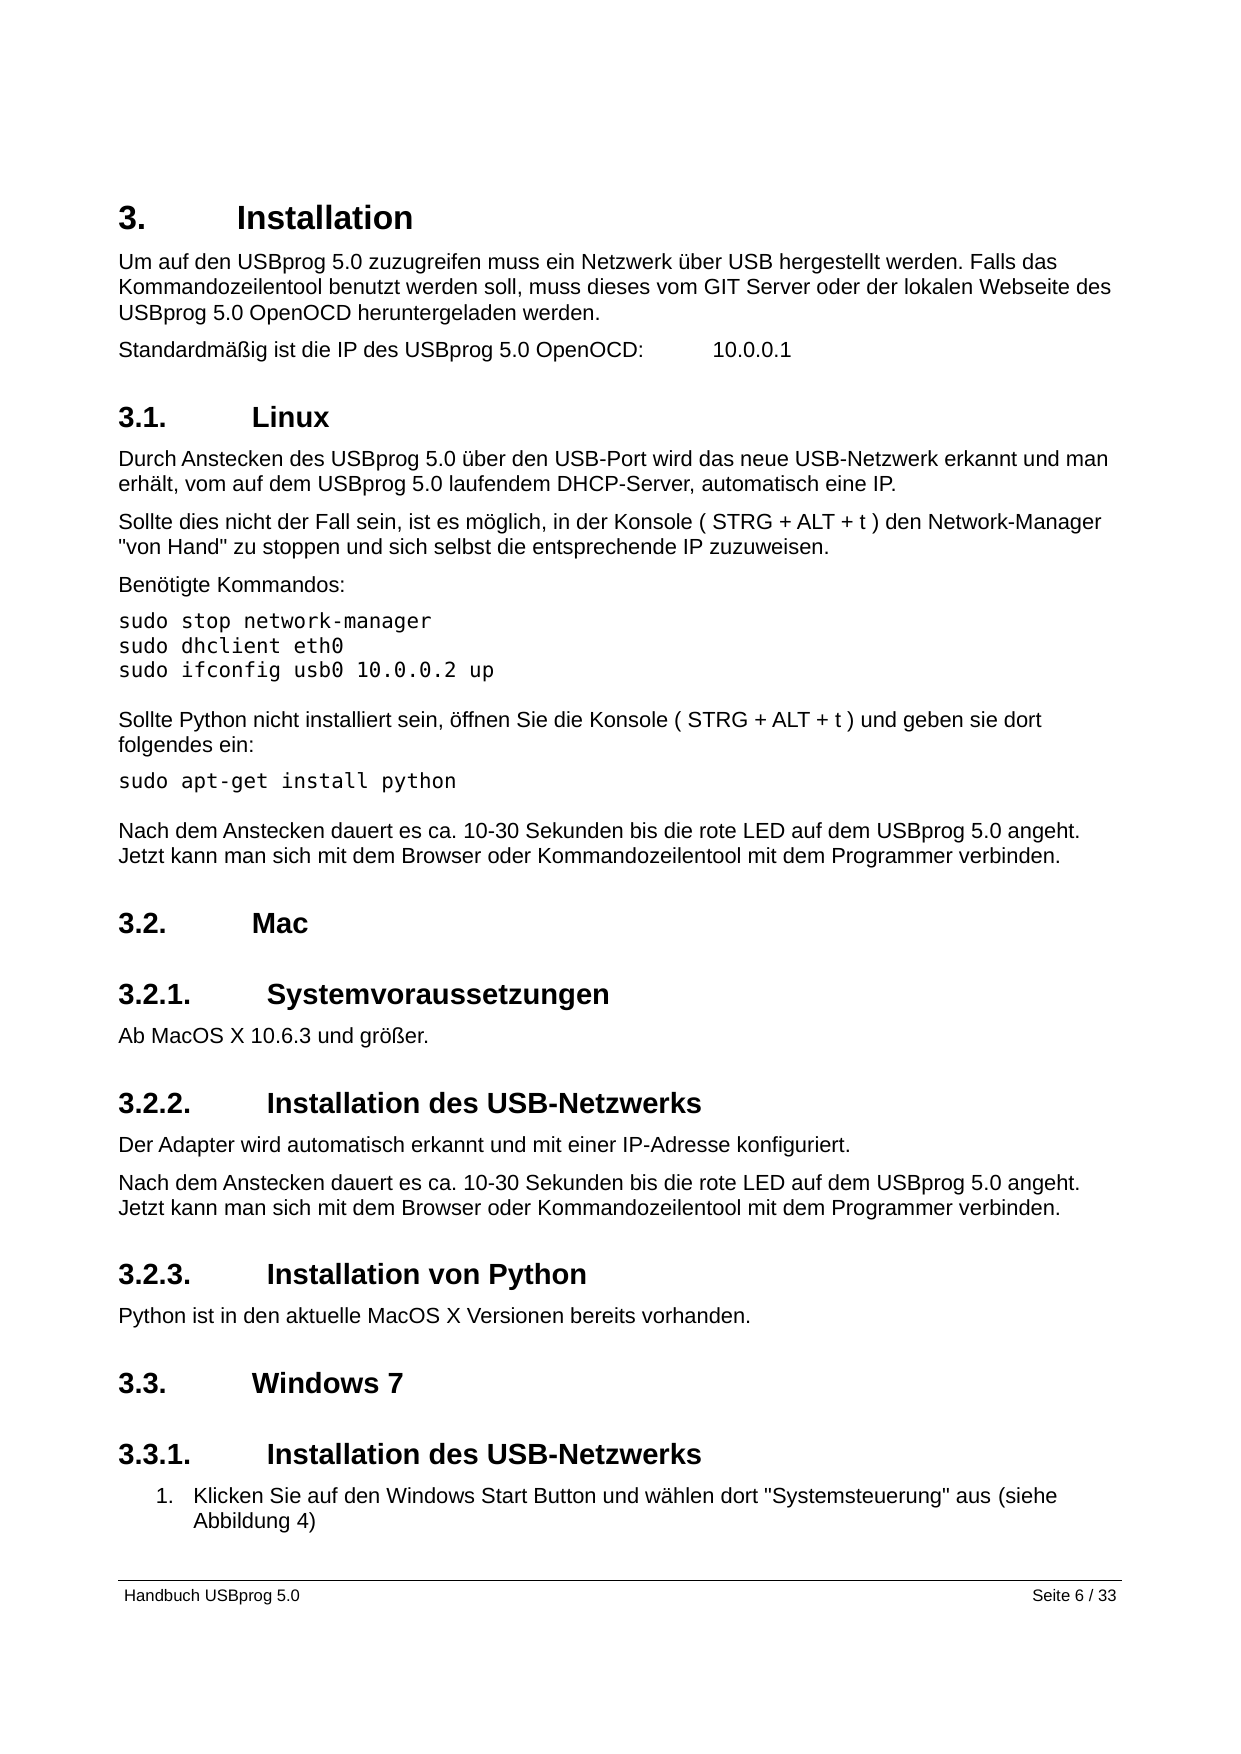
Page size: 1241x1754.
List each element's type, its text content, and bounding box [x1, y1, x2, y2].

text Standardmäßig ist die IP des USBprog 5.0 OpenOCD: 10.0.0.1 [118, 337, 1122, 362]
text Nach dem Anstecken dauert es ca. 10-30 Sekunden bis die rote LED auf dem USBprog 5.0 angeht. Jetzt kann man sich mit dem Browser oder Kommandozeilentool mit dem Programmer verbinden. [118, 1169, 1122, 1220]
text Benötigte Kommandos: [118, 572, 1122, 597]
subtitle Installation des USB-Netzwerks [118, 1086, 1122, 1119]
text Ab MacOS X 10.6.3 und größer. [118, 1023, 1122, 1048]
subtitle Installation [118, 198, 1122, 236]
subtitle Linux [118, 400, 1122, 433]
text Python ist in den aktuelle MacOS X Versionen bereits vorhanden. [118, 1303, 1122, 1328]
subtitle Systemvoraussetzungen [118, 977, 1122, 1010]
text Durch Anstecken des USBprog 5.0 über den USB-Port wird das neue USB-Netzwerk erkannt und man erhält, vom auf dem USBprog 5.0 laufendem DHCP-Server, automatisch eine IP. [118, 446, 1122, 496]
text Sollte dies nicht der Fall sein, ist es möglich, in der Konsole ( STRG + ALT + t ) den Network-Manager "von Hand" zu stoppen und sich selbst die entsprechende IP zuzuweisen. [118, 509, 1122, 559]
subtitle Installation des USB-Netzwerks [118, 1437, 1122, 1471]
subtitle Windows 7 [118, 1366, 1122, 1399]
text sudo apt-get install python [118, 769, 1122, 794]
text Nach dem Anstecken dauert es ca. 10-30 Sekunden bis die rote LED auf dem USBprog 5.0 angeht. Jetzt kann man sich mit dem Browser oder Kommandozeilentool mit dem Programmer verbinden. [118, 818, 1122, 868]
text Um auf den USBprog 5.0 zuzugreifen muss ein Netzwerk über USB hergestellt werden. Falls das Kommandozeilentool benutzt werden soll, muss dieses vom GIT Server oder der lokalen Webseite des USBprog 5.0 OpenOCD heruntergeladen werden. [118, 249, 1122, 324]
subtitle Mac [118, 906, 1122, 939]
text sudo ifconfig usb0 10.0.0.2 up [118, 658, 1122, 682]
text sudo dhclient eth0 [118, 634, 1122, 658]
text Sollte Python nicht installiert sein, öffnen Sie die Konsole ( STRG + ALT + t ) und geben sie dort folgendes ein: [118, 706, 1122, 757]
subtitle Installation von Python [118, 1257, 1122, 1291]
list Klicken Sie auf den Windows Start Button und wählen dort "Systemsteuerung" aus (siehe Abbildung 4) [156, 1483, 1122, 1533]
text Der Adapter wird automatisch erkannt und mit einer IP-Adresse konfiguriert. [118, 1132, 1122, 1157]
text sudo stop network-manager [118, 609, 1122, 634]
